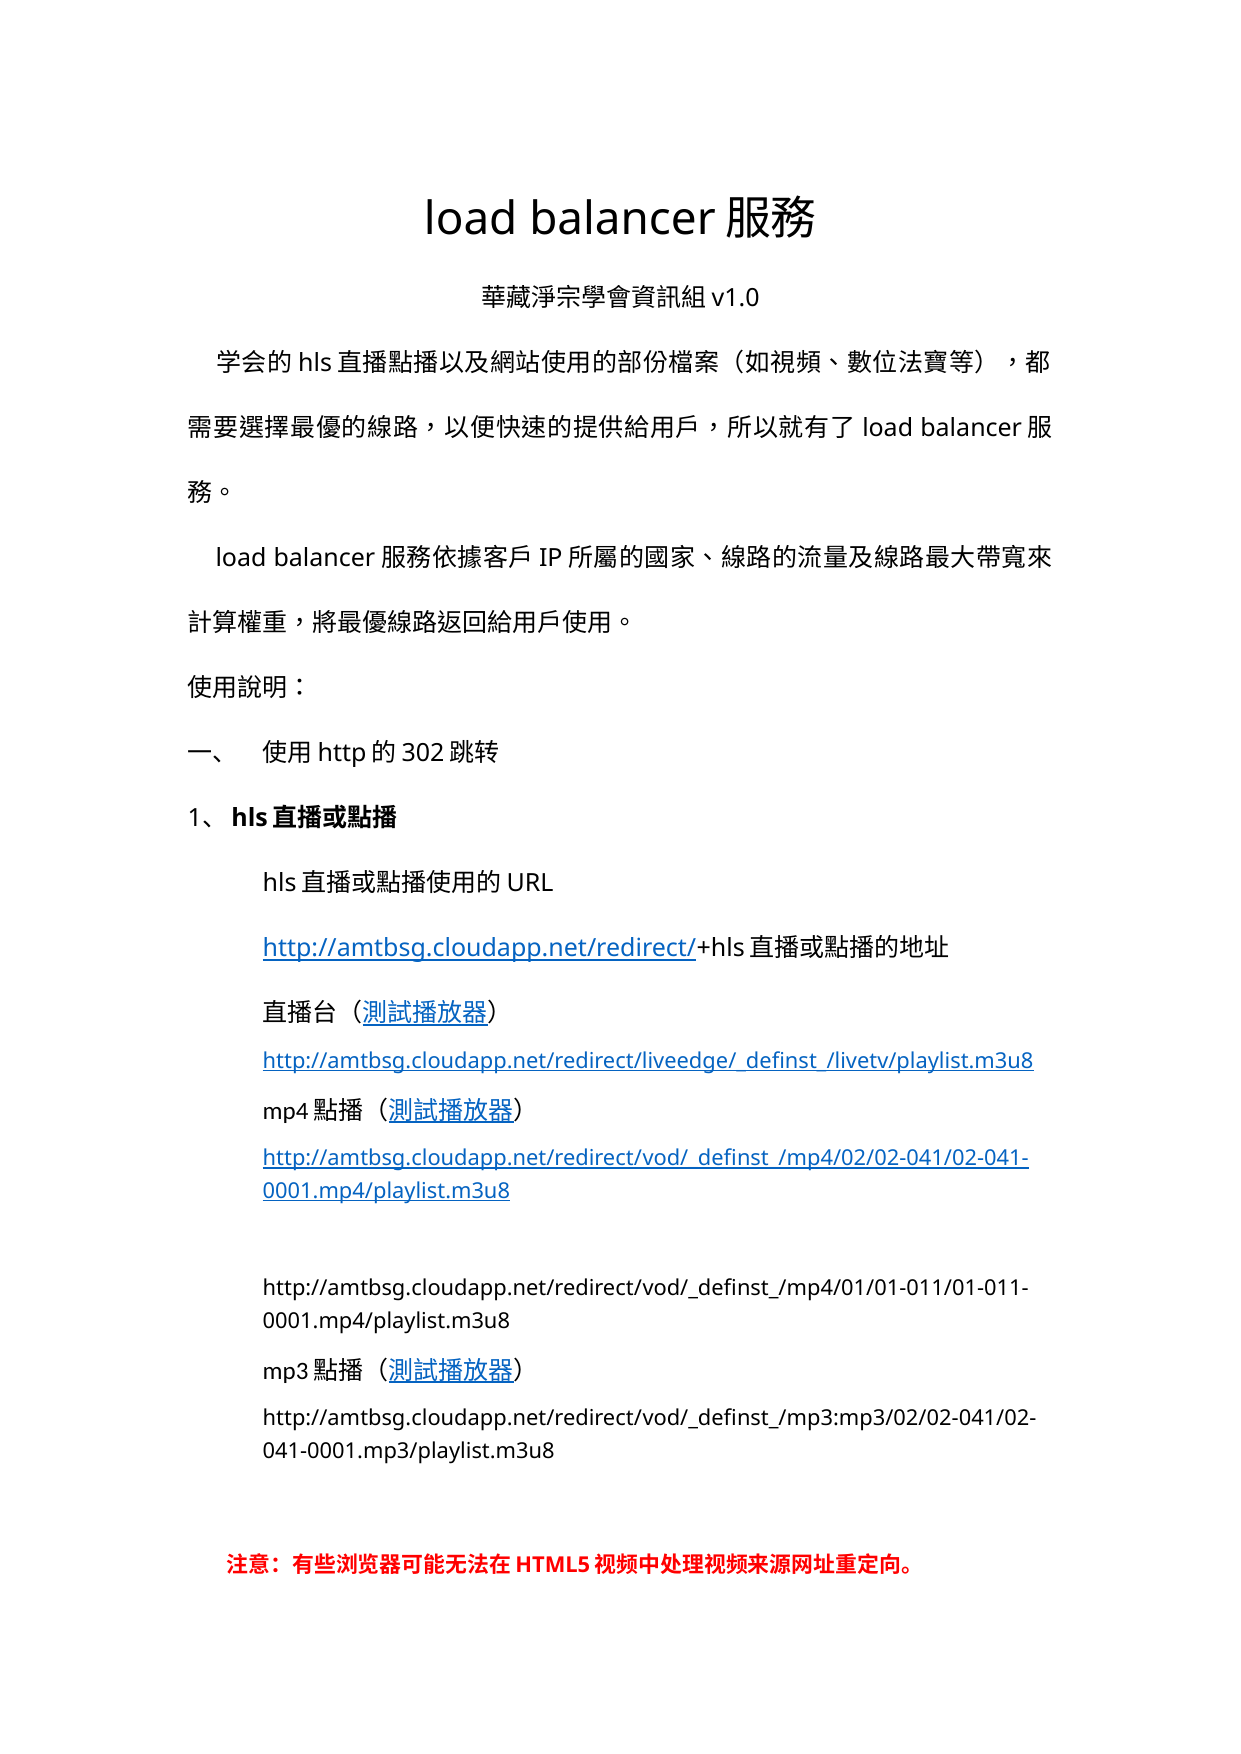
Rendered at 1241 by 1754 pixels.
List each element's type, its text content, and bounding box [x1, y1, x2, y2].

text 学会的hls直播點播以及網站使用的部份檔案（如視頻、數位法寶等），都需要選擇最優的線路，以便快速的提供給用戶，所以就有了load balancer服務。 [187, 324, 1053, 519]
text 注意：有些浏览器可能无法在HTML5视频中处理视频来源网址重定向。 [187, 1462, 1053, 1592]
text 使用說明： [187, 649, 1053, 714]
list hls直播或點播 [187, 779, 1053, 844]
list hls直播或點播使用的URL http://amtbsg.cloudapp.net/redirect/+hls直播或點播的地址 直播台（測試播放器） http://amtbsg.cloudapp.net/redirect/liveedge/_definst_/livetv/playlist.m3u8 [262, 844, 1053, 1072]
text load balancer服務依據客戶IP所屬的國家、線路的流量及線路最大帶寬來計算權重，將最優線路返回給用戶使用。 [187, 519, 1053, 649]
list mp4點播（測試播放器） http://amtbsg.cloudapp.net/redirect/vod/_definst_/mp4/02/02-041/02-041-0001.mp4/playlist.m3u8 [262, 1072, 1053, 1202]
list http://amtbsg.cloudapp.net/redirect/vod/_definst_/mp4/01/01-011/01-011-0001.mp4/playlist.m3u8 [262, 1267, 1053, 1332]
text load balancer服務 [187, 162, 1053, 259]
list 使用http的302跳转 [187, 714, 1053, 779]
list mp3點播（測試播放器） http://amtbsg.cloudapp.net/redirect/vod/_definst_/mp3:mp3/02/02-041/02-041-0001.mp3/playlist.m3u8 [262, 1332, 1053, 1462]
text 華藏淨宗學會資訊組 v1.0 [187, 259, 1053, 324]
